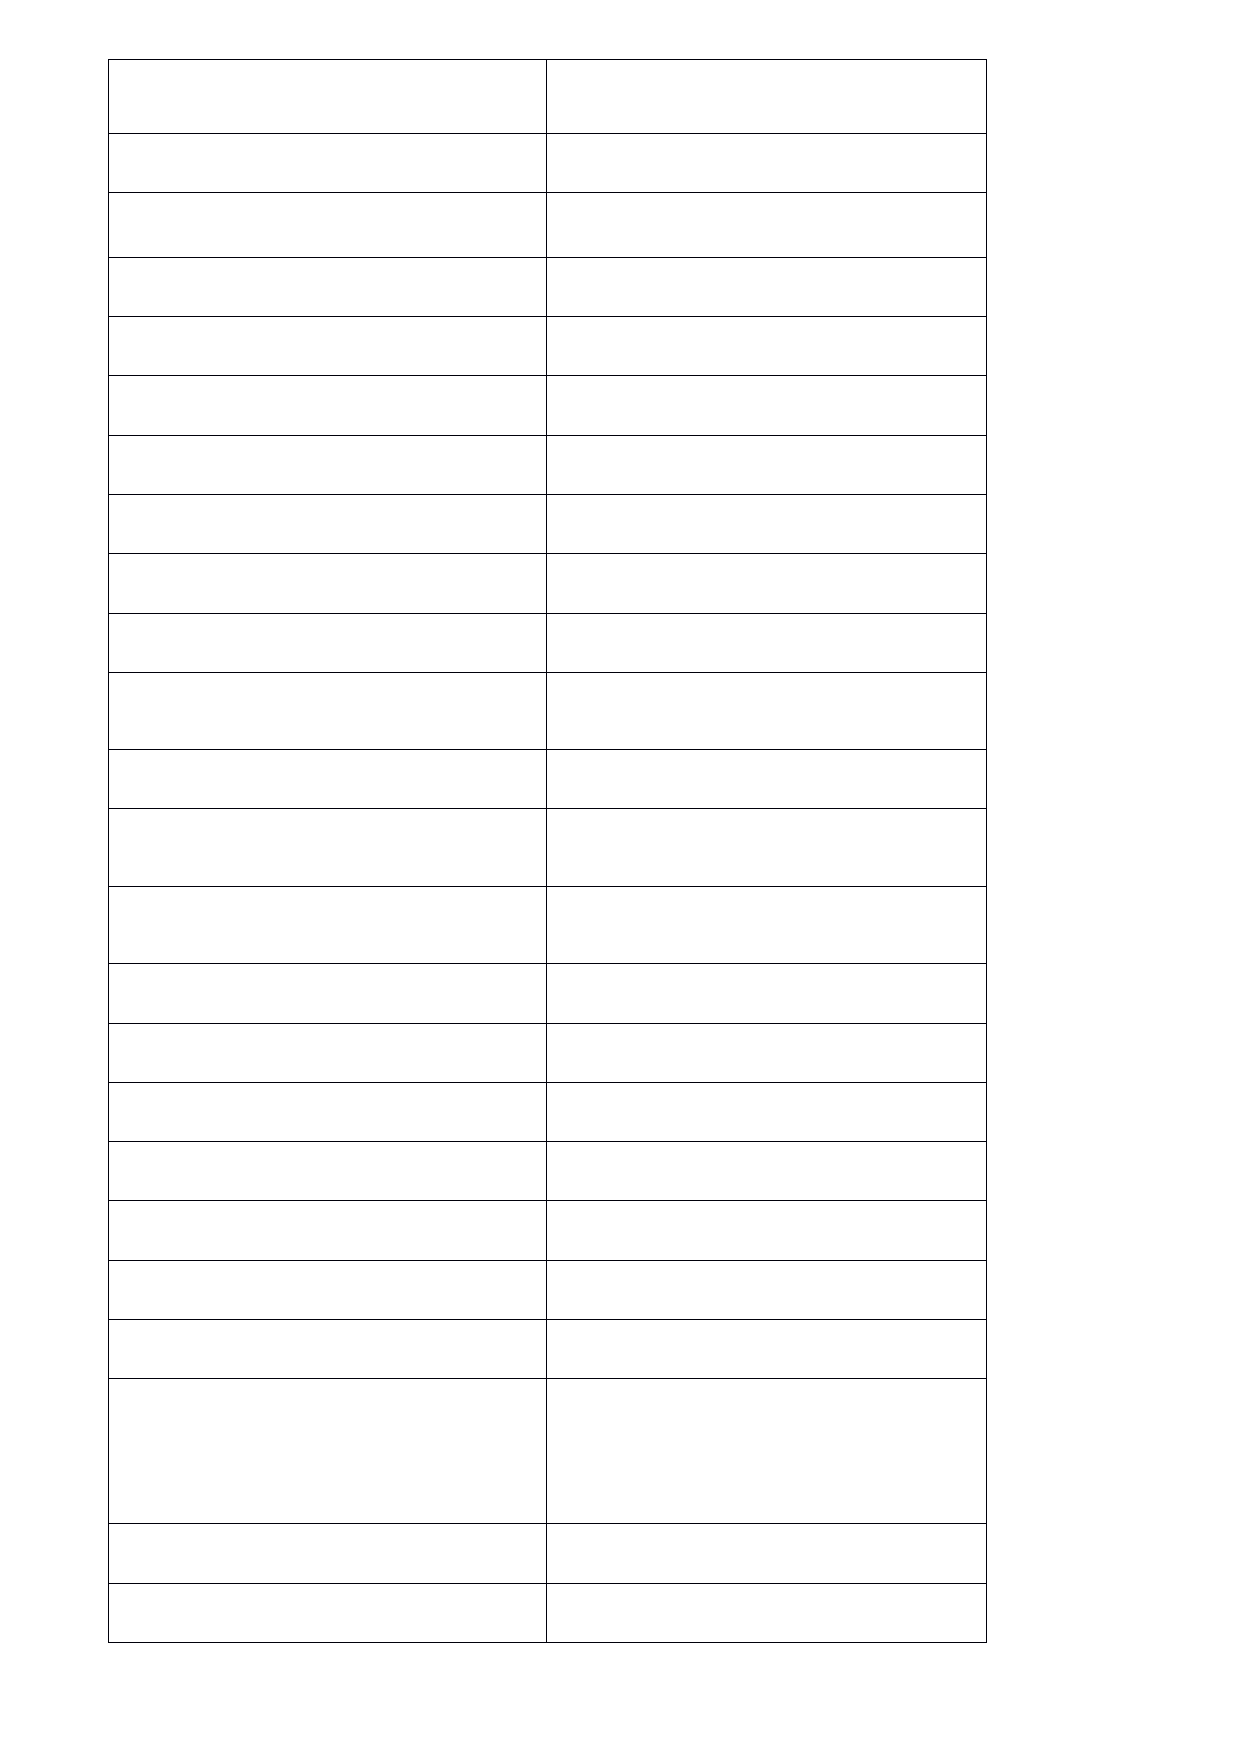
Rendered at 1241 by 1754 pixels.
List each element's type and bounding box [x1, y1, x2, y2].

table_cell [547, 193, 986, 257]
table_cell [547, 1584, 986, 1642]
table_cell [109, 495, 546, 553]
table_cell [109, 1024, 546, 1082]
table_cell [547, 554, 986, 612]
table_cell [109, 887, 546, 963]
table_cell [547, 1201, 986, 1259]
table_cell [547, 495, 986, 553]
table_cell [109, 1142, 546, 1200]
table_cell [109, 193, 546, 257]
table_cell [109, 673, 546, 749]
table_cell [109, 1320, 546, 1378]
table_cell [547, 750, 986, 808]
table_cell [547, 134, 986, 192]
table_cell [109, 376, 546, 434]
table_cell [109, 809, 546, 886]
table_cell [547, 317, 986, 375]
table_cell [109, 1379, 546, 1523]
table_cell [547, 436, 986, 494]
table_cell [109, 1201, 546, 1259]
table_cell [547, 614, 986, 672]
table_cell [547, 673, 986, 749]
table_cell [109, 1083, 546, 1141]
table_cell [547, 1379, 986, 1523]
table_cell [109, 554, 546, 612]
table_cell [109, 1584, 546, 1642]
table_cell [547, 964, 986, 1022]
table_cell [547, 1024, 986, 1082]
table_cell [547, 1142, 986, 1200]
table_cell [109, 258, 546, 316]
table_cell [547, 1320, 986, 1378]
table_cell [547, 376, 986, 434]
table_cell [547, 887, 986, 963]
table_cell [547, 1261, 986, 1319]
table_cell [109, 1524, 546, 1582]
table_cell [109, 964, 546, 1022]
table_cell [547, 60, 986, 133]
table_cell [109, 134, 546, 192]
table_cell [547, 258, 986, 316]
table_cell [547, 1524, 986, 1582]
table_cell [547, 1083, 986, 1141]
table_cell [547, 809, 986, 886]
table_cell [109, 436, 546, 494]
table_cell [109, 1261, 546, 1319]
table_cell [109, 317, 546, 375]
table_cell [109, 60, 546, 133]
table_cell [109, 614, 546, 672]
table_cell [109, 750, 546, 808]
